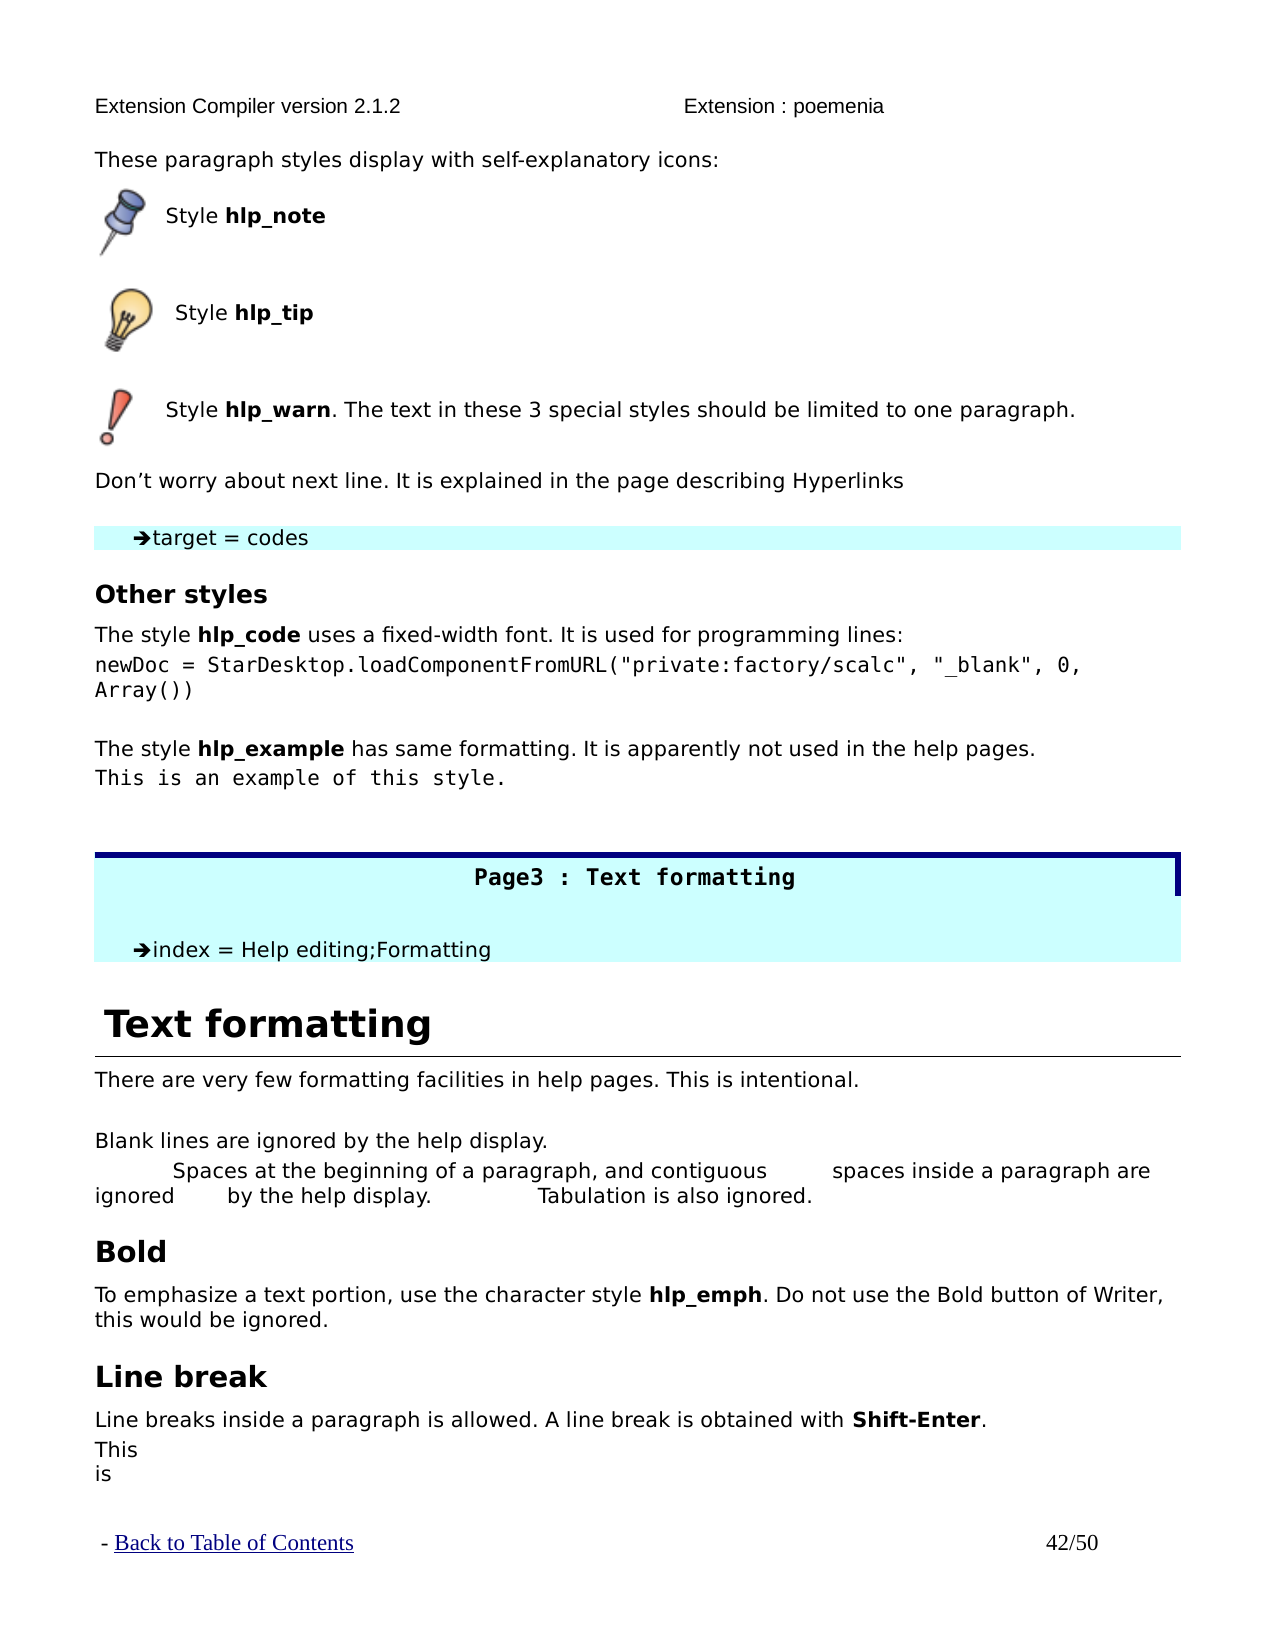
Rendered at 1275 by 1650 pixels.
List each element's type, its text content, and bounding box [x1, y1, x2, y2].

text Line breaks inside a paragraph is allowed. A line break is obtained with Shift-Enter. [94, 1407, 1181, 1432]
text Bold [94, 1236, 1181, 1270]
text This is [94, 1438, 1181, 1487]
text To emphasize a text portion, use the character style hlp_emph. Do not use the Bold button of Writer, this would be ignored. [94, 1283, 1181, 1332]
text Blank lines are ignored by the help display. [94, 1129, 1181, 1153]
text These paragraph styles display with self-explanatory icons: [94, 147, 1181, 172]
text This is an example of this style. [94, 766, 1181, 791]
text Line break [94, 1360, 1181, 1394]
text There are very few formatting facilities in help pages. This is intentional. [94, 1068, 1181, 1093]
picture [95, 382, 138, 453]
list Style hlp_note [151, 187, 1181, 259]
text Other styles [94, 581, 1181, 610]
list index = Help editing;Formatting [94, 938, 1181, 962]
list Style hlp_warn. The text in these 3 special styles should be limited to one paragraph. [94, 381, 1181, 454]
list Style hlp_tip [94, 283, 1181, 358]
text The style hlp_code uses a fixed-width font. It is used for programming lines: [94, 623, 1181, 648]
text Don’t worry about next line. It is explained in the page describing Hyperlinks [94, 469, 1181, 493]
picture [95, 284, 163, 357]
text The style hlp_example has same formatting. It is apparently not used in the help pages. [94, 737, 1181, 761]
text Page3 : Text formatting [94, 853, 1175, 896]
text newDoc = StarDesktop.loadComponentFromURL("private:factory/scalc", "_blank", 0, Array()) [94, 653, 1181, 702]
text Spaces at the beginning of a paragraph, and contiguous spaces inside a paragraph are ignored by the help display. Tabulation is also ignored. [94, 1159, 1181, 1208]
picture [95, 187, 151, 259]
text Text formatting [94, 993, 1181, 1056]
list target = codes [94, 526, 1181, 550]
